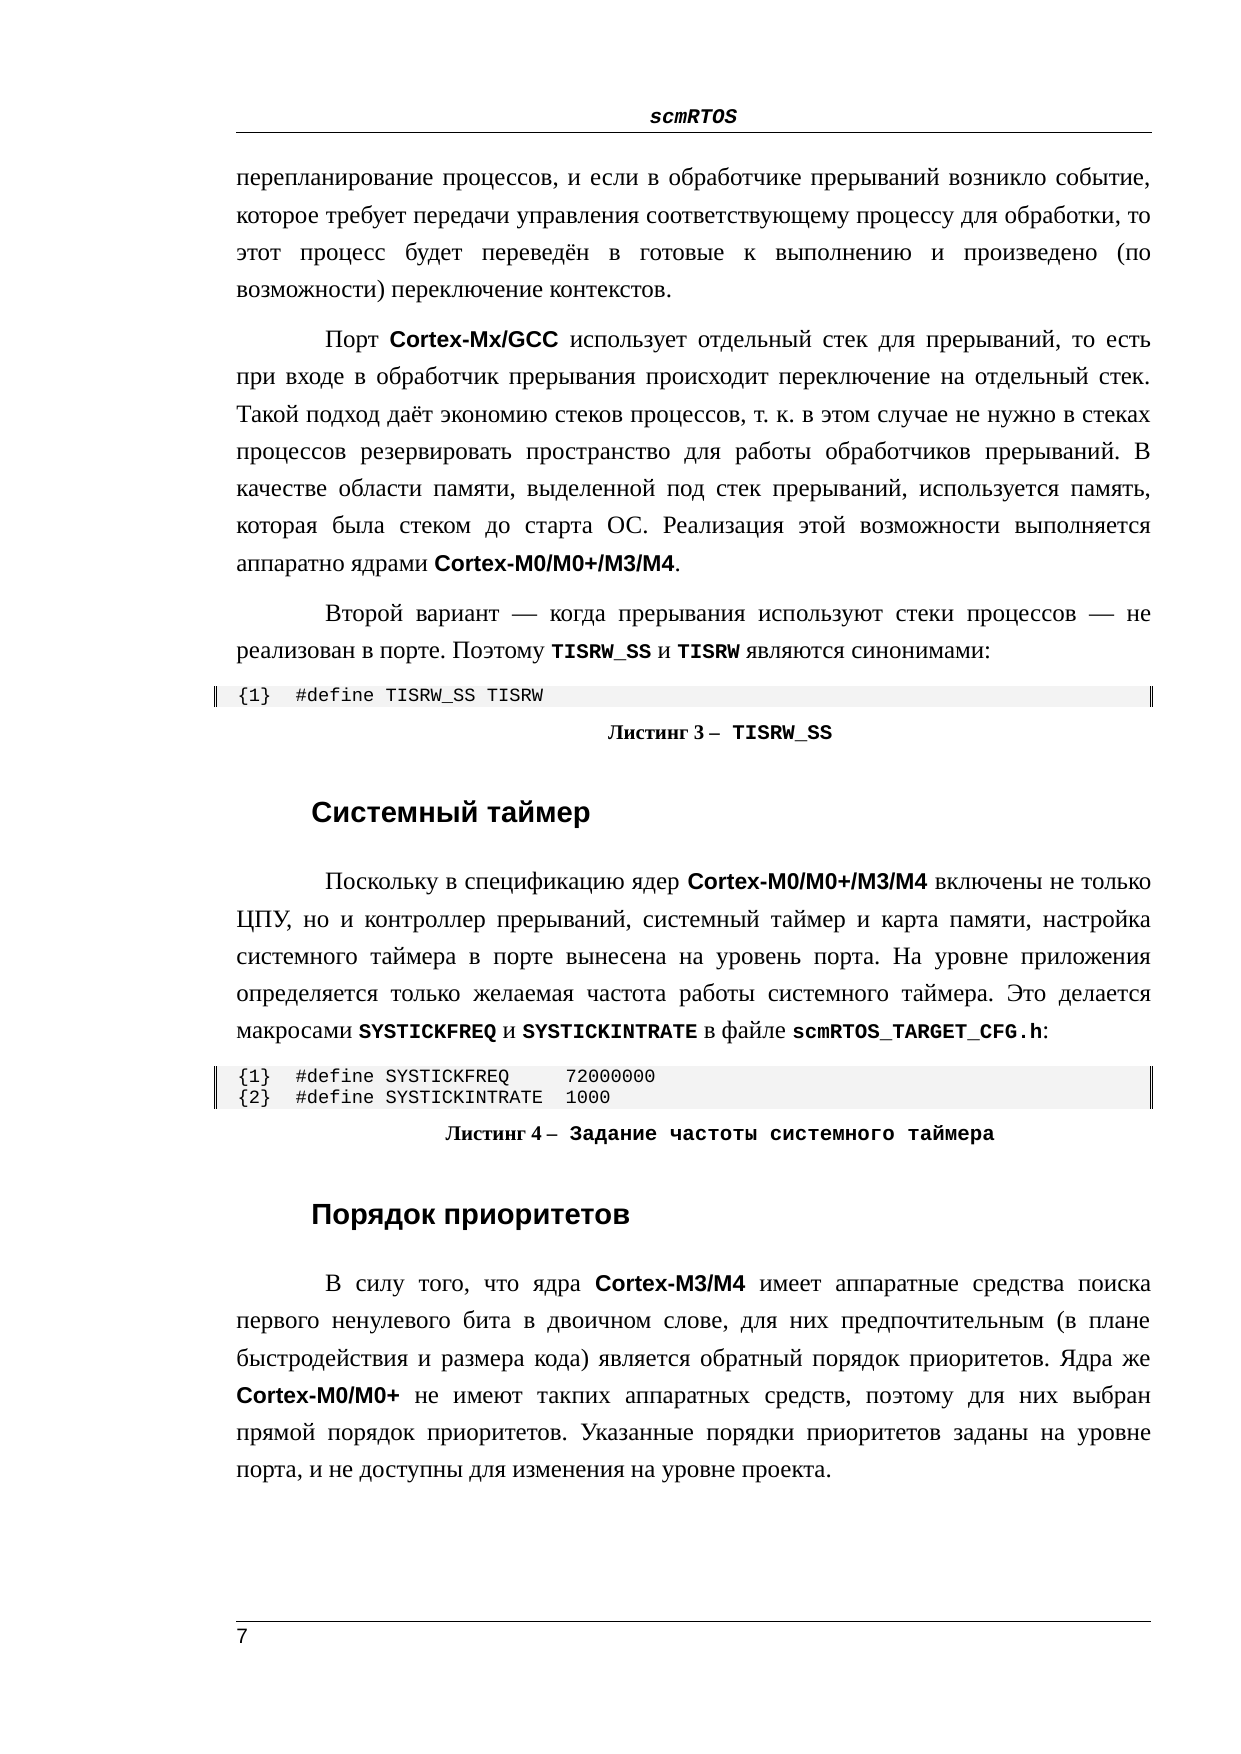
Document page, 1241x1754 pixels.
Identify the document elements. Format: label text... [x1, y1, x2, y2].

subtitle Порядок приоритетов [311, 1197, 1033, 1231]
list #define SYSTICKINTRATE 1000 [217, 1088, 1150, 1109]
list #define SYSTICKFREQ 72000000 [217, 1066, 1150, 1088]
text Порт Cortex-Mx/GCC использует отдельный стек для прерываний, то есть при входе в обработчик прерывания происходит переключение на отдельный стек. Такой подход даёт экономию стеков процессов, т. к. в этом случае не нужно в стеках процессов резервировать пространство для работы обработчиков прерываний. В качестве области памяти, выделенной под стек прерываний, используется память, которая была стеком до старта ОС. Реализация этой возможности выполняется аппаратно ядрами Cortex-M0/M0+/M3/M4. [236, 324, 1152, 577]
text Листинг 4 – Задание частоты системного таймера [288, 1121, 1150, 1147]
text В силу того, что ядра Cortex-M3/M4 имеет аппаратные средства поиска первого ненулевого бита в двоичном слове, для них предпочтительным (в плане быстродействия и размера кода) является обратный порядок приоритетов. Ядра же Cortex-M0/M0+ не имеют такпих аппаратных средств, поэтому для них выбран прямой порядок приоритетов. Указанные порядки приоритетов заданы на уровне порта, и не доступны для изменения на уровне проекта. [236, 1268, 1152, 1483]
text Поскольку в спецификацию ядер Cortex-M0/M0+/M3/M4 включены не только ЦПУ, но и контроллер прерываний, системный таймер и карта памяти, настройка системного таймера в порте вынесена на уровень порта. На уровне приложения определяется только желаемая частота работы системного таймера. Это делается макросами SYSTICKFREQ и SYSTICKINTRATE в файле scmRTOS_TARGET_CFG.h: [236, 866, 1152, 1045]
text Второй вариант — когда прерывания используют стеки процессов — не реализован в порте. Поэтому TISRW_SS и TISRW являются синонимами: [236, 598, 1152, 664]
list #define TISRW_SS TISRW [217, 686, 1150, 707]
text Листинг 3 – TISRW_SS [288, 719, 1150, 745]
text перепланирование процессов, и если в обработчике прерываний возникло событие, которое требует передачи управления соответствующему процессу для обработки, то этот процесс будет переведён в готовые к выполнению и произведено (по возможности) переключение контекстов. [236, 162, 1152, 303]
subtitle Системный таймер [311, 795, 1033, 829]
